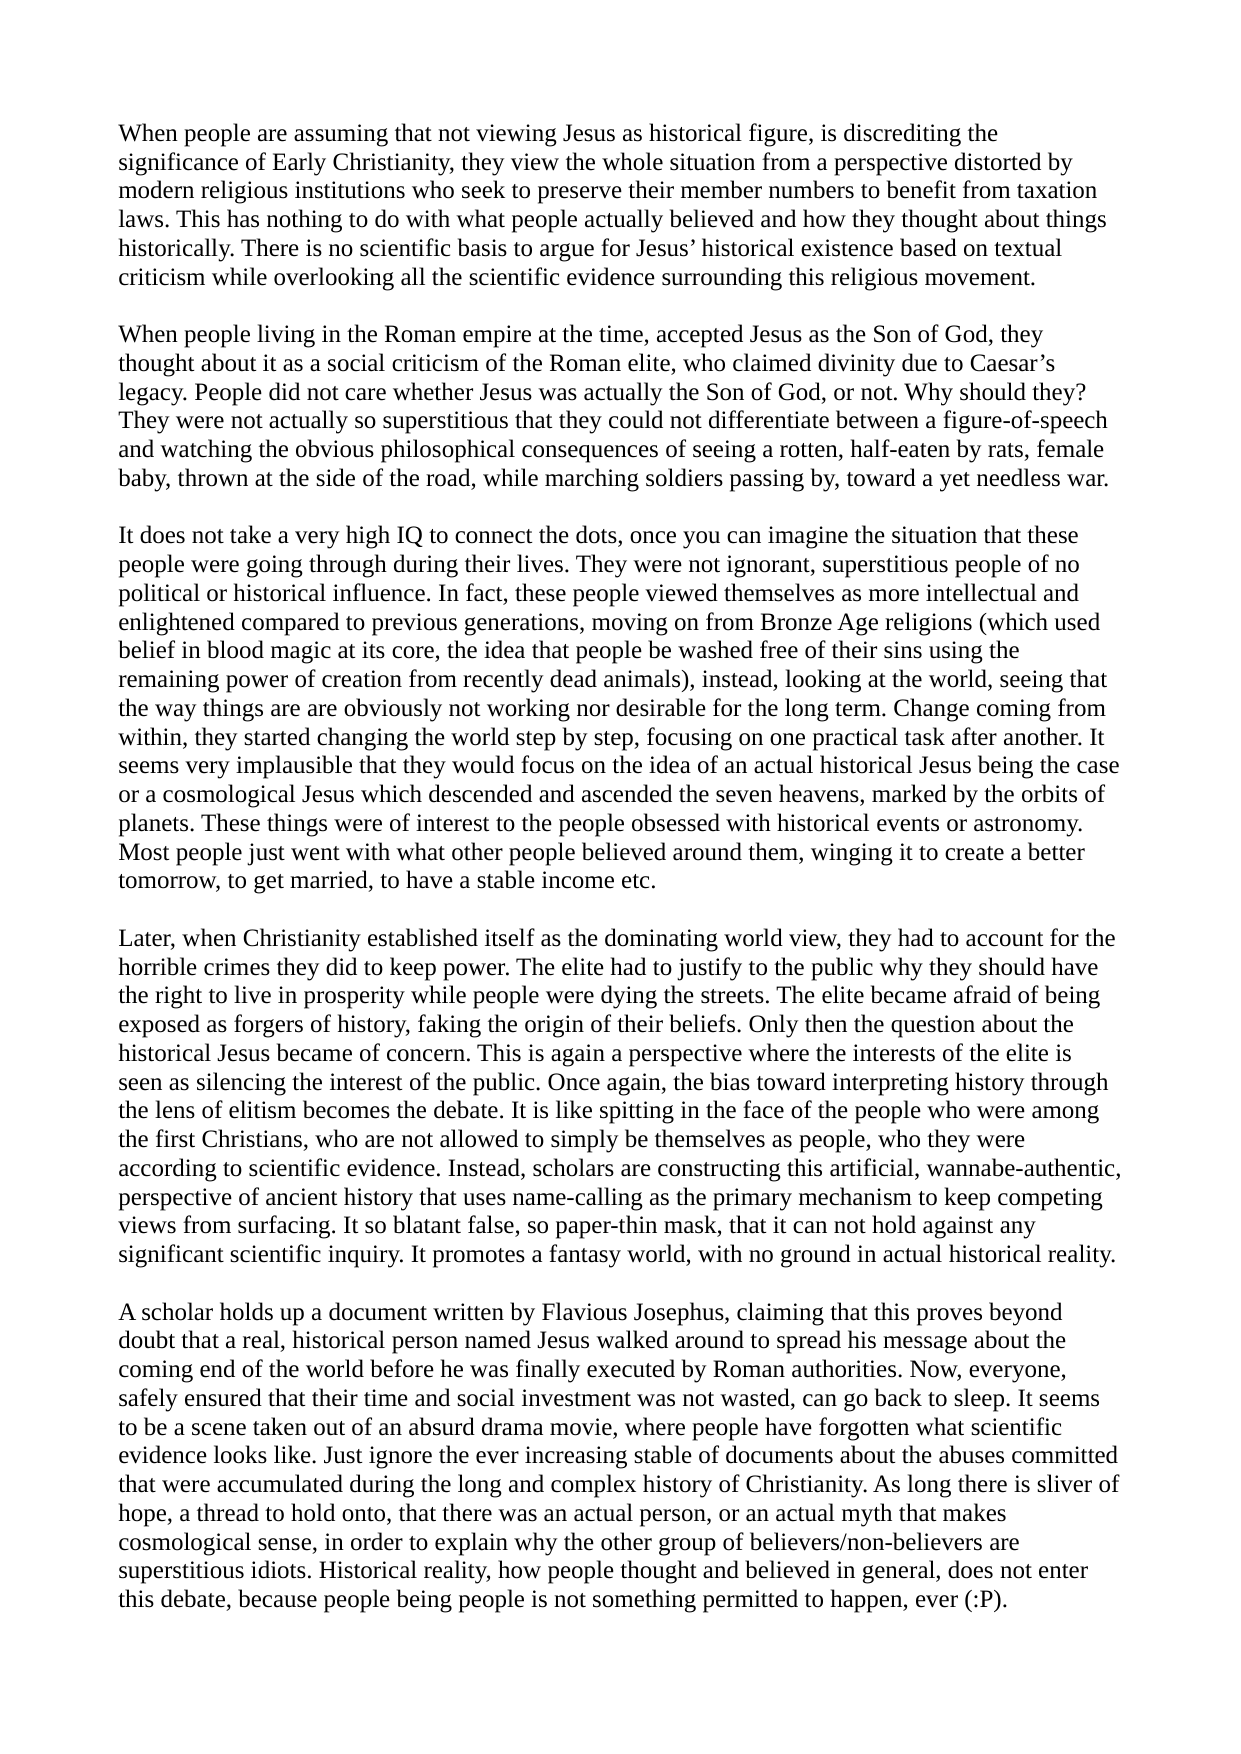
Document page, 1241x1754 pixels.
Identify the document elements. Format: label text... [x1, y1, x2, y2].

text It does not take a very high IQ to connect the dots, once you can imagine the situation that these people were going through during their lives. They were not ignorant, superstitious people of no political or historical influence. In fact, these people viewed themselves as more intellectual and enlightened compared to previous generations, moving on from Bronze Age religions (which used belief in blood magic at its core, the idea that people be washed free of their sins using the remaining power of creation from recently dead animals), instead, looking at the world, seeing that the way things are are obviously not working nor desirable for the long term. Change coming from within, they started changing the world step by step, focusing on one practical task after another. It seems very implausible that they would focus on the idea of an actual historical Jesus being the case or a cosmological Jesus which descended and ascended the seven heavens, marked by the orbits of planets. These things were of interest to the people obsessed with historical events or astronomy. Most people just went with what other people believed around them, winging it to create a better tomorrow, to get married, to have a stable income etc. [118, 521, 1122, 894]
text Later, when Christianity established itself as the dominating world view, they had to account for the horrible crimes they did to keep power. The elite had to justify to the public why they should have the right to live in prosperity while people were dying the streets. The elite became afraid of being exposed as forgers of history, faking the origin of their beliefs. Only then the question about the historical Jesus became of concern. This is again a perspective where the interests of the elite is seen as silencing the interest of the public. Once again, the bias toward interpreting history through the lens of elitism becomes the debate. It is like spitting in the face of the people who were among the first Christians, who are not allowed to simply be themselves as people, who they were according to scientific evidence. Instead, scholars are constructing this artificial, wannabe-authentic, perspective of ancient history that uses name-calling as the primary mechanism to keep competing views from surfacing. It so blatant false, so paper-thin mask, that it can not hold against any significant scientific inquiry. It promotes a fantasy world, with no ground in actual historical reality. [118, 923, 1122, 1268]
text When people are assuming that not viewing Jesus as historical figure, is discrediting the significance of Early Christianity, they view the whole situation from a perspective distorted by modern religious institutions who seek to preserve their member numbers to benefit from taxation laws. This has nothing to do with what people actually believed and how they thought about things historically. There is no scientific basis to argue for Jesus’ historical existence based on textual criticism while overlooking all the scientific evidence surrounding this religious movement. [118, 118, 1122, 291]
text A scholar holds up a document written by Flavious Josephus, claiming that this proves beyond doubt that a real, historical person named Jesus walked around to spread his message about the coming end of the world before he was finally executed by Roman authorities. Now, everyone, safely ensured that their time and social investment was not wasted, can go back to sleep. It seems to be a scene taken out of an absurd drama movie, where people have forgotten what scientific evidence looks like. Just ignore the ever increasing stable of documents about the abuses committed that were accumulated during the long and complex history of Christianity. As long there is sliver of hope, a thread to hold onto, that there was an actual person, or an actual myth that makes cosmological sense, in order to explain why the other group of believers/non-believers are superstitious idiots. Historical reality, how people thought and believed in general, does not enter this debate, because people being people is not something permitted to happen, ever (:P). [118, 1297, 1122, 1613]
text When people living in the Roman empire at the time, accepted Jesus as the Son of God, they thought about it as a social criticism of the Roman elite, who claimed divinity due to Caesar’s legacy. People did not care whether Jesus was actually the Son of God, or not. Why should they? They were not actually so superstitious that they could not differentiate between a figure-of-speech and watching the obvious philosophical consequences of seeing a rotten, half-eaten by rats, female baby, thrown at the side of the road, while marching soldiers passing by, toward a yet needless war. [118, 319, 1122, 492]
